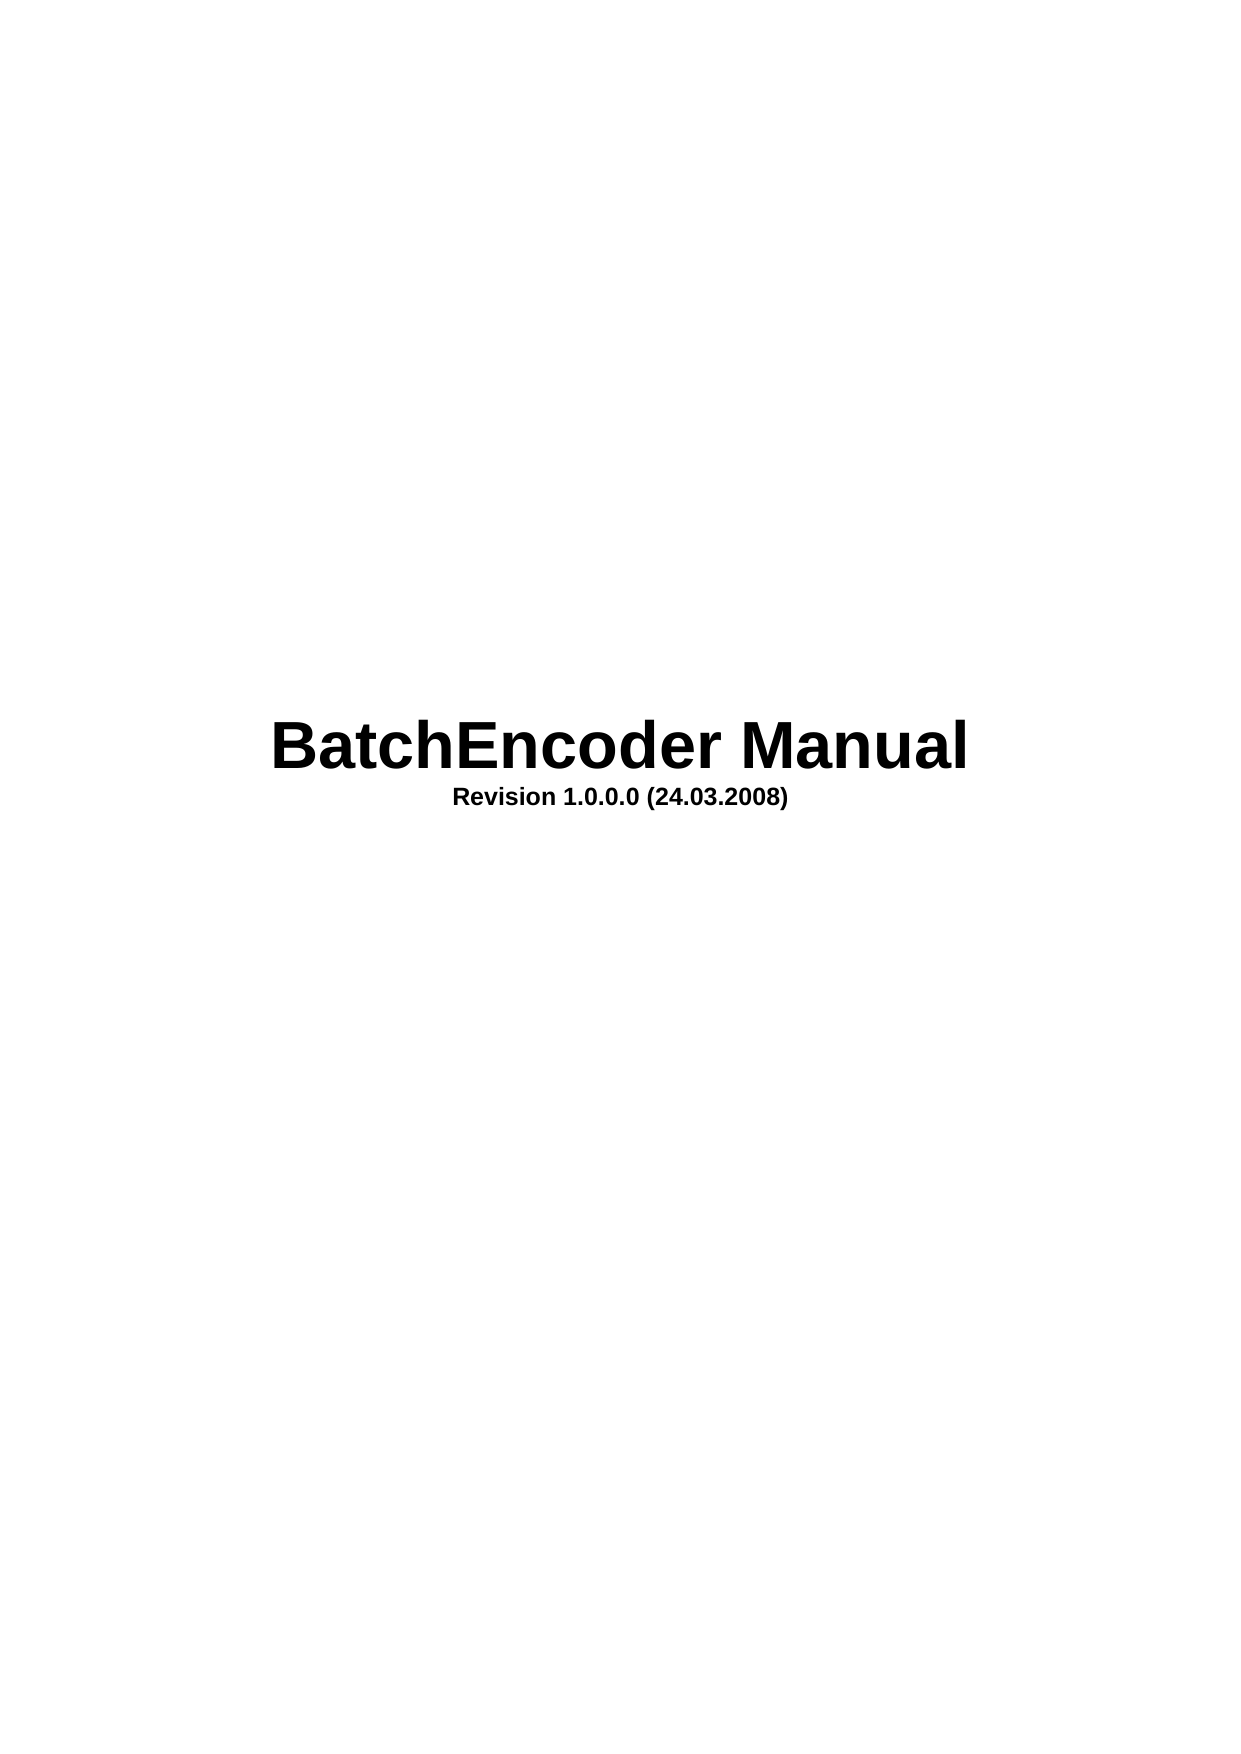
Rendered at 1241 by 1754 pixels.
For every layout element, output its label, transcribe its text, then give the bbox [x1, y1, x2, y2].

text Revision 1.0.0.0 (03/24/2008) [118, 783, 1122, 811]
text BatchEncoder Manual [118, 709, 1122, 783]
